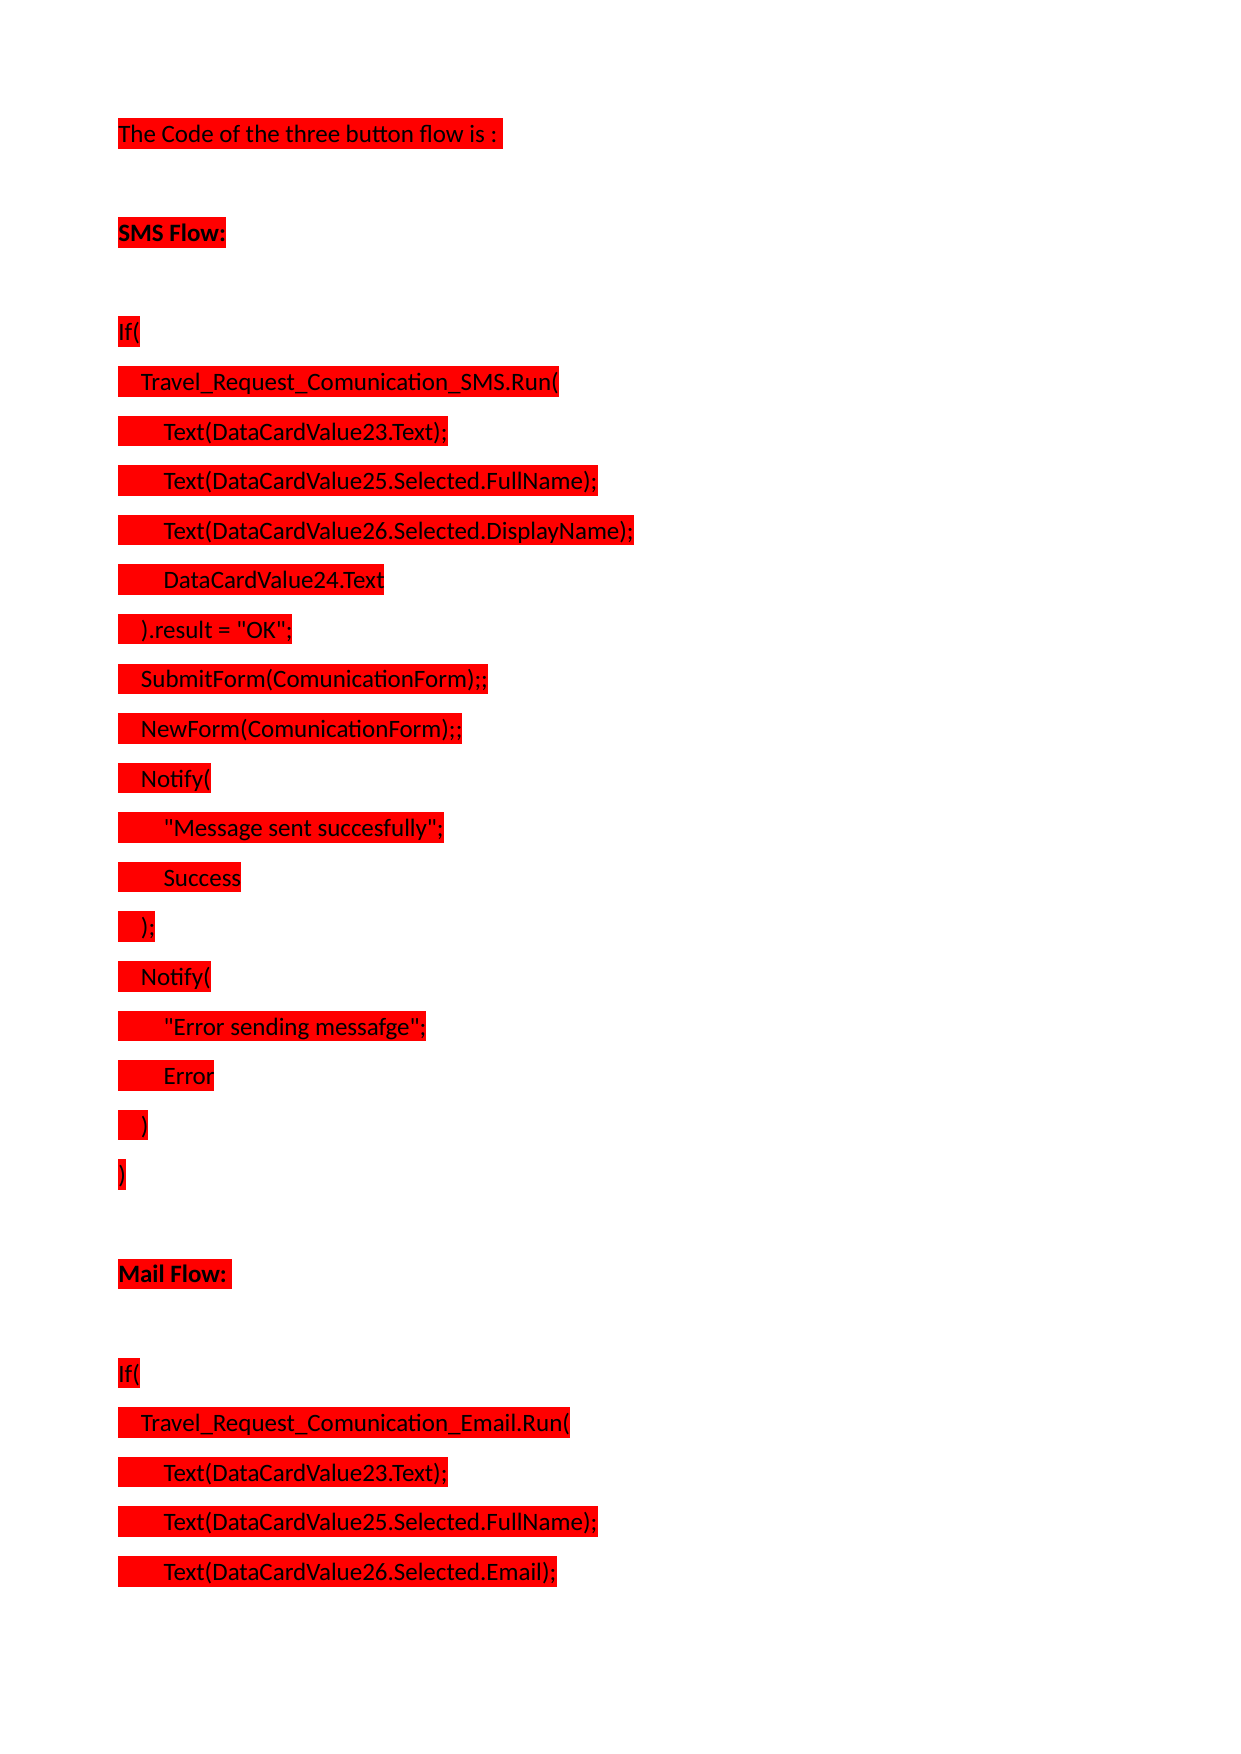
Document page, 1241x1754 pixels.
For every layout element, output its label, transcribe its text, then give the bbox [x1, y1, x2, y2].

text ) [118, 1110, 1122, 1140]
text Travel_Request_Comunication_Email.Run( [118, 1407, 1122, 1438]
text The Code of the three button flow is : [118, 118, 1122, 149]
text SubmitForm(ComunicationForm);; [118, 663, 1122, 694]
text Notify( [118, 961, 1122, 992]
text Text(DataCardValue25.Selected.FullName); [118, 1506, 1122, 1537]
text ).result = "OK"; [118, 614, 1122, 644]
text Text(DataCardValue25.Selected.FullName); [118, 465, 1122, 496]
text Notify( [118, 763, 1122, 793]
text Success [118, 862, 1122, 892]
text Error [118, 1060, 1122, 1091]
text Text(DataCardValue26.Selected.Email); [118, 1556, 1122, 1587]
text "Error sending messafge"; [118, 1011, 1122, 1041]
text Text(DataCardValue23.Text); [118, 1457, 1122, 1487]
text If( [118, 1358, 1122, 1388]
text If( [118, 316, 1122, 347]
text Travel_Request_Comunication_SMS.Run( [118, 366, 1122, 397]
text DataCardValue24.Text [118, 564, 1122, 595]
text Mail Flow: [118, 1258, 1122, 1289]
text ) [118, 1159, 1122, 1190]
text Text(DataCardValue26.Selected.DisplayName); [118, 515, 1122, 545]
text SMS Flow: [118, 217, 1122, 248]
text ); [118, 911, 1122, 942]
text "Message sent succesfully"; [118, 812, 1122, 843]
text NewForm(ComunicationForm);; [118, 713, 1122, 744]
text Text(DataCardValue23.Text); [118, 416, 1122, 446]
